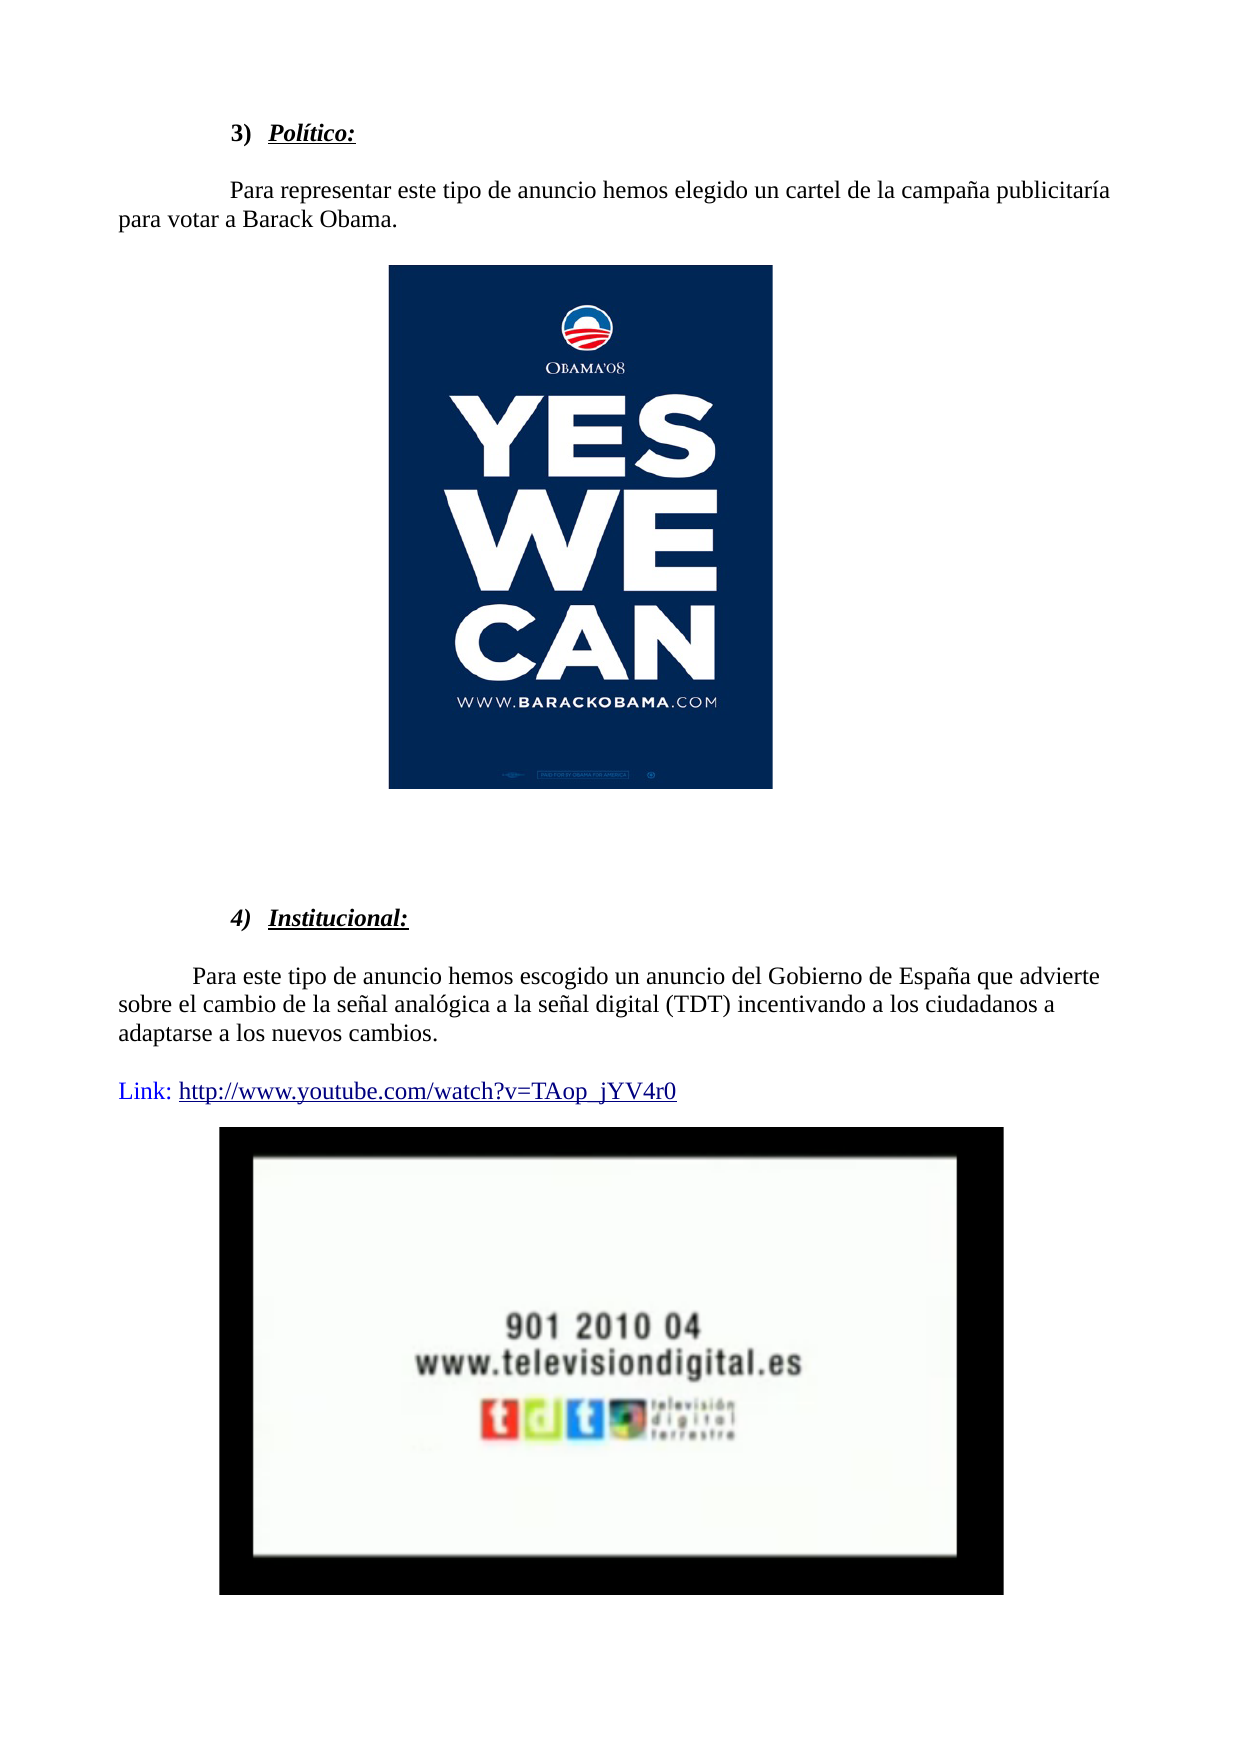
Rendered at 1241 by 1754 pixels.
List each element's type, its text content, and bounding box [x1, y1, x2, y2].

text Link: http://www.youtube.com/watch?v=TAop_jYV4r0 [118, 1076, 1122, 1104]
list Político: [231, 118, 1122, 147]
list Institucional: [231, 903, 1122, 932]
text Para este tipo de anuncio hemos escogido un anuncio del Gobierno de España que advierte sobre el cambio de la señal analógica a la señal digital (TDT) incentivando a los ciudadanos a adaptarse a los nuevos cambios. [118, 961, 1122, 1047]
text Para representar este tipo de anuncio hemos elegido un cartel de la campaña publicitaría para votar a Barack Obama. [118, 176, 1122, 233]
